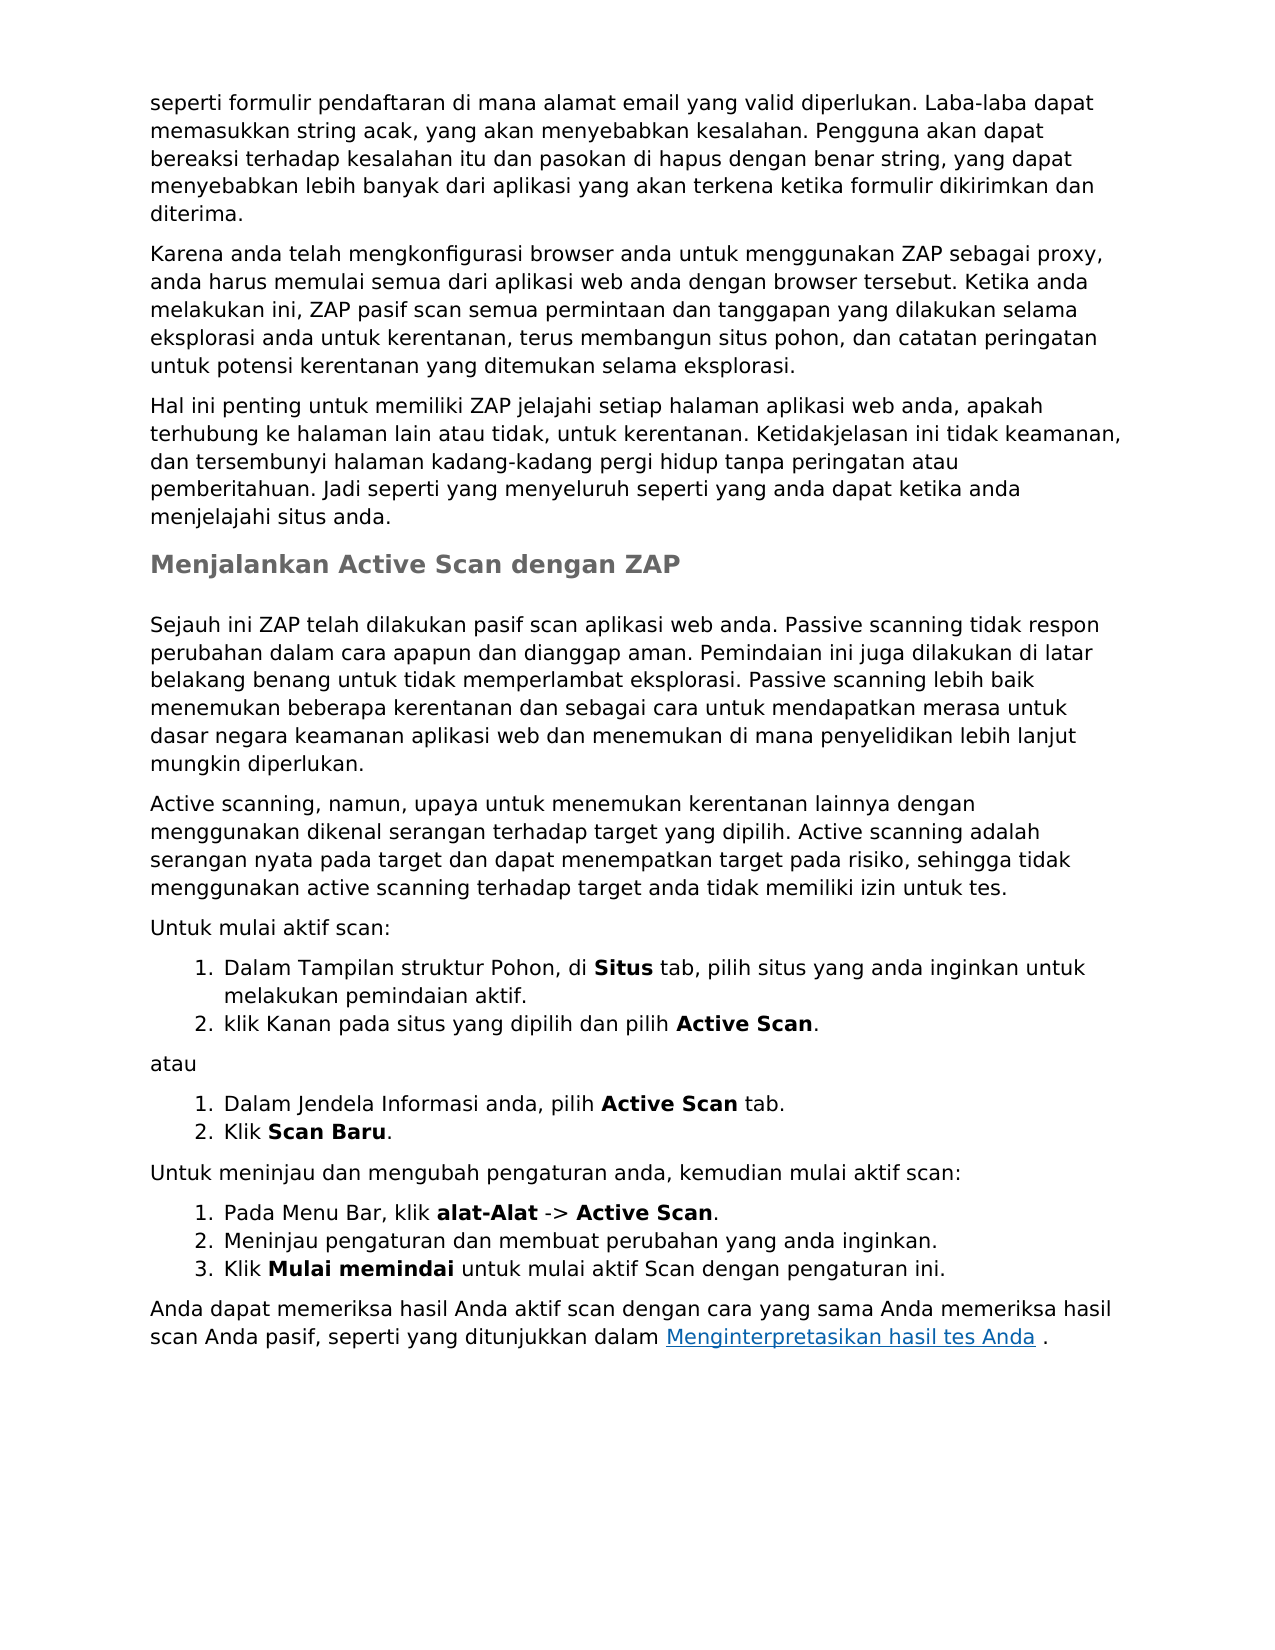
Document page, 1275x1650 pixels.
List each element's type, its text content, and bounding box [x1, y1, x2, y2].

list Klik Scan Baru. [194, 1120, 1125, 1144]
text Sejauh ini ZAP telah dilakukan pasif scan aplikasi web anda. Passive scanning tidak respon perubahan dalam cara apapun dan dianggap aman. Pemindaian ini juga dilakukan di latar belakang benang untuk tidak memperlambat eksplorasi. Passive scanning lebih baik menemukan beberapa kerentanan dan sebagai cara untuk mendapatkan merasa untuk dasar negara keamanan aplikasi web dan menemukan di mana penyelidikan lebih lanjut mungkin diperlukan. [150, 613, 1125, 776]
list Meninjau pengaturan dan membuat perubahan yang anda inginkan. [194, 1229, 1125, 1253]
text Anda dapat memeriksa hasil Anda aktif scan dengan cara yang sama Anda memeriksa hasil scan Anda pasif, seperti yang ditunjukkan dalam Menginterpretasikan hasil tes Anda . [150, 1297, 1125, 1349]
list Klik Mulai memindai untuk mulai aktif Scan dengan pengaturan ini. [194, 1257, 1125, 1281]
text atau [150, 1052, 1125, 1076]
text Karena anda telah mengkonfigurasi browser anda untuk menggunakan ZAP sebagai proxy, anda harus memulai semua dari aplikasi web anda dengan browser tersebut. Ketika anda melakukan ini, ZAP pasif scan semua permintaan dan tanggapan yang dilakukan selama eksplorasi anda untuk kerentanan, terus membangun situs pohon, dan catatan peringatan untuk potensi kerentanan yang ditemukan selama eksplorasi. [150, 242, 1125, 378]
list Dalam Tampilan struktur Pohon, di Situs tab, pilih situs yang anda inginkan untuk melakukan pemindaian aktif. [194, 956, 1125, 1008]
text Hal ini penting untuk memiliki ZAP jelajahi setiap halaman aplikasi web anda, apakah terhubung ke halaman lain atau tidak, untuk kerentanan. Ketidakjelasan ini tidak keamanan, dan tersembunyi halaman kadang-kadang pergi hidup tanpa peringatan atau pemberitahuan. Jadi seperti yang menyeluruh seperti yang anda dapat ketika anda menjelajahi situs anda. [150, 394, 1125, 529]
list Dalam Jendela Informasi anda, pilih Active Scan tab. [194, 1092, 1125, 1117]
text seperti formulir pendaftaran di mana alamat email yang valid diperlukan. Laba-laba dapat memasukkan string acak, yang akan menyebabkan kesalahan. Pengguna akan dapat bereaksi terhadap kesalahan itu dan pasokan di hapus dengan benar string, yang dapat menyebabkan lebih banyak dari aplikasi yang akan terkena ketika formulir dikirimkan dan diterima. [150, 91, 1125, 226]
list klik Kanan pada situs yang dipilih dan pilih Active Scan. [194, 1012, 1125, 1036]
subtitle Menjalankan Active Scan dengan ZAP [150, 550, 1125, 579]
text Untuk mulai aktif scan: [150, 916, 1125, 940]
list Pada Menu Bar, klik alat-Alat -> Active Scan. [194, 1201, 1125, 1225]
text Active scanning, namun, upaya untuk menemukan kerentanan lainnya dengan menggunakan dikenal serangan terhadap target yang dipilih. Active scanning adalah serangan nyata pada target dan dapat menempatkan target pada risiko, sehingga tidak menggunakan active scanning terhadap target anda tidak memiliki izin untuk tes. [150, 792, 1125, 900]
text Untuk meninjau dan mengubah pengaturan anda, kemudian mulai aktif scan: [150, 1161, 1125, 1185]
